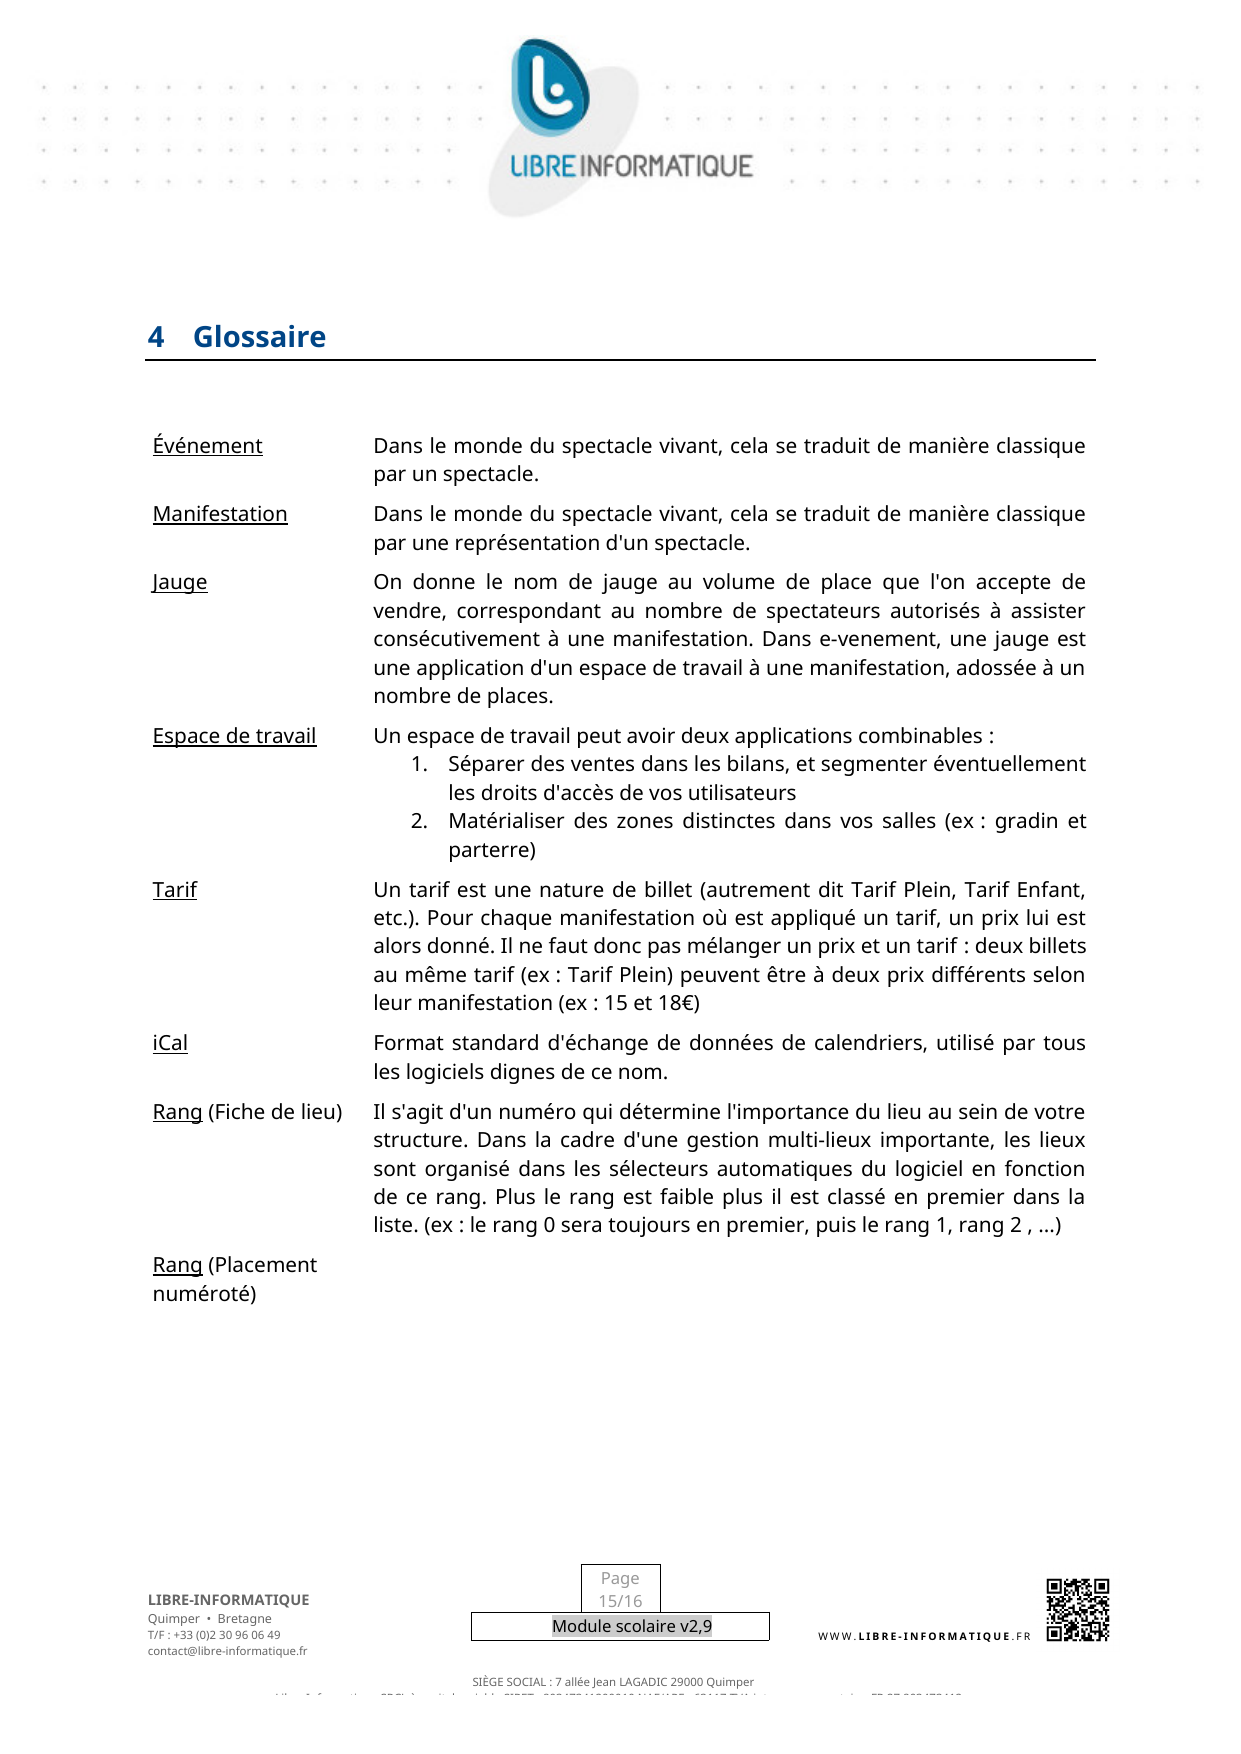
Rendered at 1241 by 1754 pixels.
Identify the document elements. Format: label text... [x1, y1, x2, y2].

table_header Dans le monde du spectacle vivant, cela se traduit de manière classique par un spectacle. [367, 425, 1093, 493]
table_cell [367, 1245, 1093, 1313]
subtitle Glossaire [145, 313, 1096, 359]
table_cell Rang (Fiche de lieu) [147, 1091, 367, 1245]
table_cell Jauge [147, 562, 367, 715]
table_cell Un espace de travail peut avoir deux applications combinables : Séparer des ventes dans les bilans, et segmenter éventuellement les droits d'accès de vos utilisateurs Matérialiser des zones distinctes dans vos salles (ex : gradin et parterre) [367, 715, 1093, 869]
table_cell Rang (Placement numéroté) [147, 1245, 367, 1313]
picture [27, 35, 1213, 220]
table_cell Manifestation [147, 494, 367, 562]
table_cell Dans le monde du spectacle vivant, cela se traduit de manière classique par une représentation d'un spectacle. [367, 494, 1093, 562]
table_cell Il s'agit d'un numéro qui détermine l'importance du lieu au sein de votre structure. Dans la cadre d'une gestion multi-lieux importante, les lieux sont organisé dans les sélecteurs automatiques du logiciel en fonction de ce rang. Plus le rang est faible plus il est classé en premier dans la liste. (ex : le rang 0 sera toujours en premier, puis le rang 1, rang 2 , ...) [367, 1091, 1093, 1245]
table_cell Tarif [147, 869, 367, 1023]
table_cell [367, 1313, 1093, 1353]
table_cell iCal [147, 1023, 367, 1091]
table_header Événement [147, 425, 367, 493]
table_cell [147, 1313, 367, 1353]
picture [1036, 1568, 1120, 1652]
table_cell On donne le nom de jauge au volume de place que l'on accepte de vendre, correspondant au nombre de spectateurs autorisés à assister consécutivement à une manifestation. Dans e-venement, une jauge est une application d'un espace de travail à une manifestation, adossée à un nombre de places. [367, 562, 1093, 715]
table_cell Format standard d'échange de données de calendriers, utilisé par tous les logiciels dignes de ce nom. [367, 1023, 1093, 1091]
table_cell Un tarif est une nature de billet (autrement dit Tarif Plein, Tarif Enfant, etc.). Pour chaque manifestation où est appliqué un tarif, un prix lui est alors donné. Il ne faut donc pas mélanger un prix et un tarif : deux billets au même tarif (ex : Tarif Plein) peuvent être à deux prix différents selon leur manifestation (ex : 15 et 18€) [367, 869, 1093, 1023]
table_cell Espace de travail [147, 715, 367, 869]
